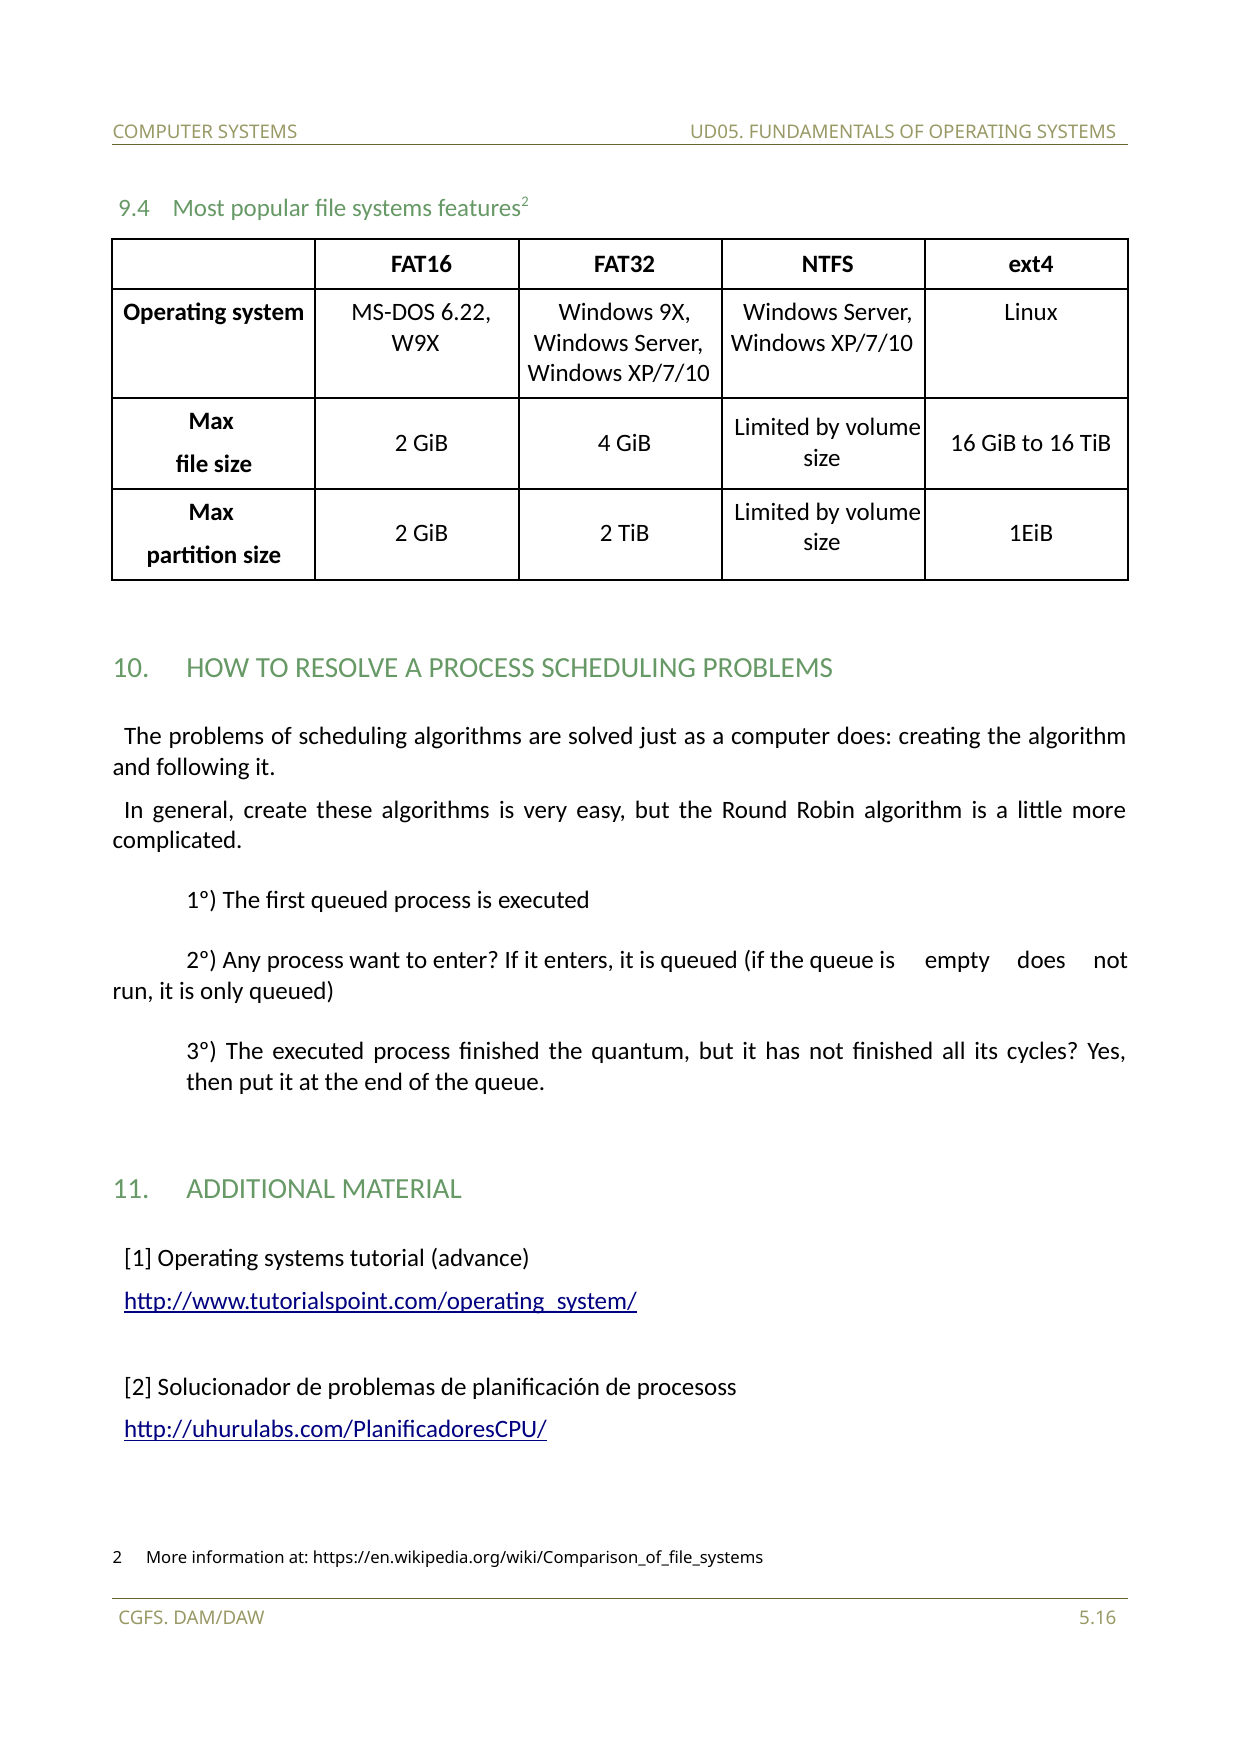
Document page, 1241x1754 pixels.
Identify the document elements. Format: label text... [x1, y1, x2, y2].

text [2] Solucionador de problemas de planificación de procesoss [112, 1371, 1128, 1401]
table_cell Limited by volume size [723, 399, 924, 488]
table_cell Max partition size [113, 490, 314, 579]
table_cell 2 GiB [316, 490, 518, 579]
table_cell 2 TiB [520, 490, 721, 579]
table_cell MS-DOS 6.22, W9X [316, 290, 518, 397]
subtitle How to resolve a process scheduling problems [112, 649, 1128, 684]
subtitle Additional material [112, 1170, 1128, 1206]
table_cell Linux [926, 290, 1127, 397]
text http://www.tutorialspoint.com/operating_system/ [112, 1285, 1128, 1315]
table_cell Windows Server, Windows XP/7/10 [723, 290, 924, 397]
text More information at: https://en.wikipedia.org/wiki/Comparison_of_file_systems [112, 1546, 1128, 1569]
table_header ext4 [926, 240, 1127, 288]
text 2º) Any process want to enter? If it enters, it is queued (if the queue is empty does not run, it is only queued) [112, 944, 1128, 1006]
table_cell 1EiB [926, 490, 1127, 579]
table_cell Windows 9X, Windows Server, Windows XP/7/10 [520, 290, 721, 397]
table_cell 16 GiB to 16 TiB [926, 399, 1127, 488]
text The problems of scheduling algorithms are solved just as a computer does: creating the algorithm and following it. [112, 720, 1128, 781]
table_header [113, 240, 314, 288]
table_cell 2 GiB [316, 399, 518, 488]
table_header FAT16 [316, 240, 518, 288]
text http://uhurulabs.com/PlanificadoresCPU/ [112, 1414, 1128, 1444]
table_cell Limited by volume size [723, 490, 924, 579]
text [1] Operating systems tutorial (advance) [112, 1242, 1128, 1272]
table_header NTFS [723, 240, 924, 288]
text 3º) The executed process finished the quantum, but it has not finished all its cycles? Yes, then put it at the end of the queue. [186, 1035, 1128, 1096]
table_cell 4 GiB [520, 399, 721, 488]
table_cell Operating system [113, 290, 314, 397]
subtitle Most popular file systems features [112, 192, 1128, 223]
text In general, create these algorithms is very easy, but the Round Robin algorithm is a little more complicated. [112, 794, 1128, 855]
table_header FAT32 [520, 240, 721, 288]
text 1º) The first queued process is executed [112, 884, 1128, 915]
table_cell Max file size [113, 399, 314, 488]
